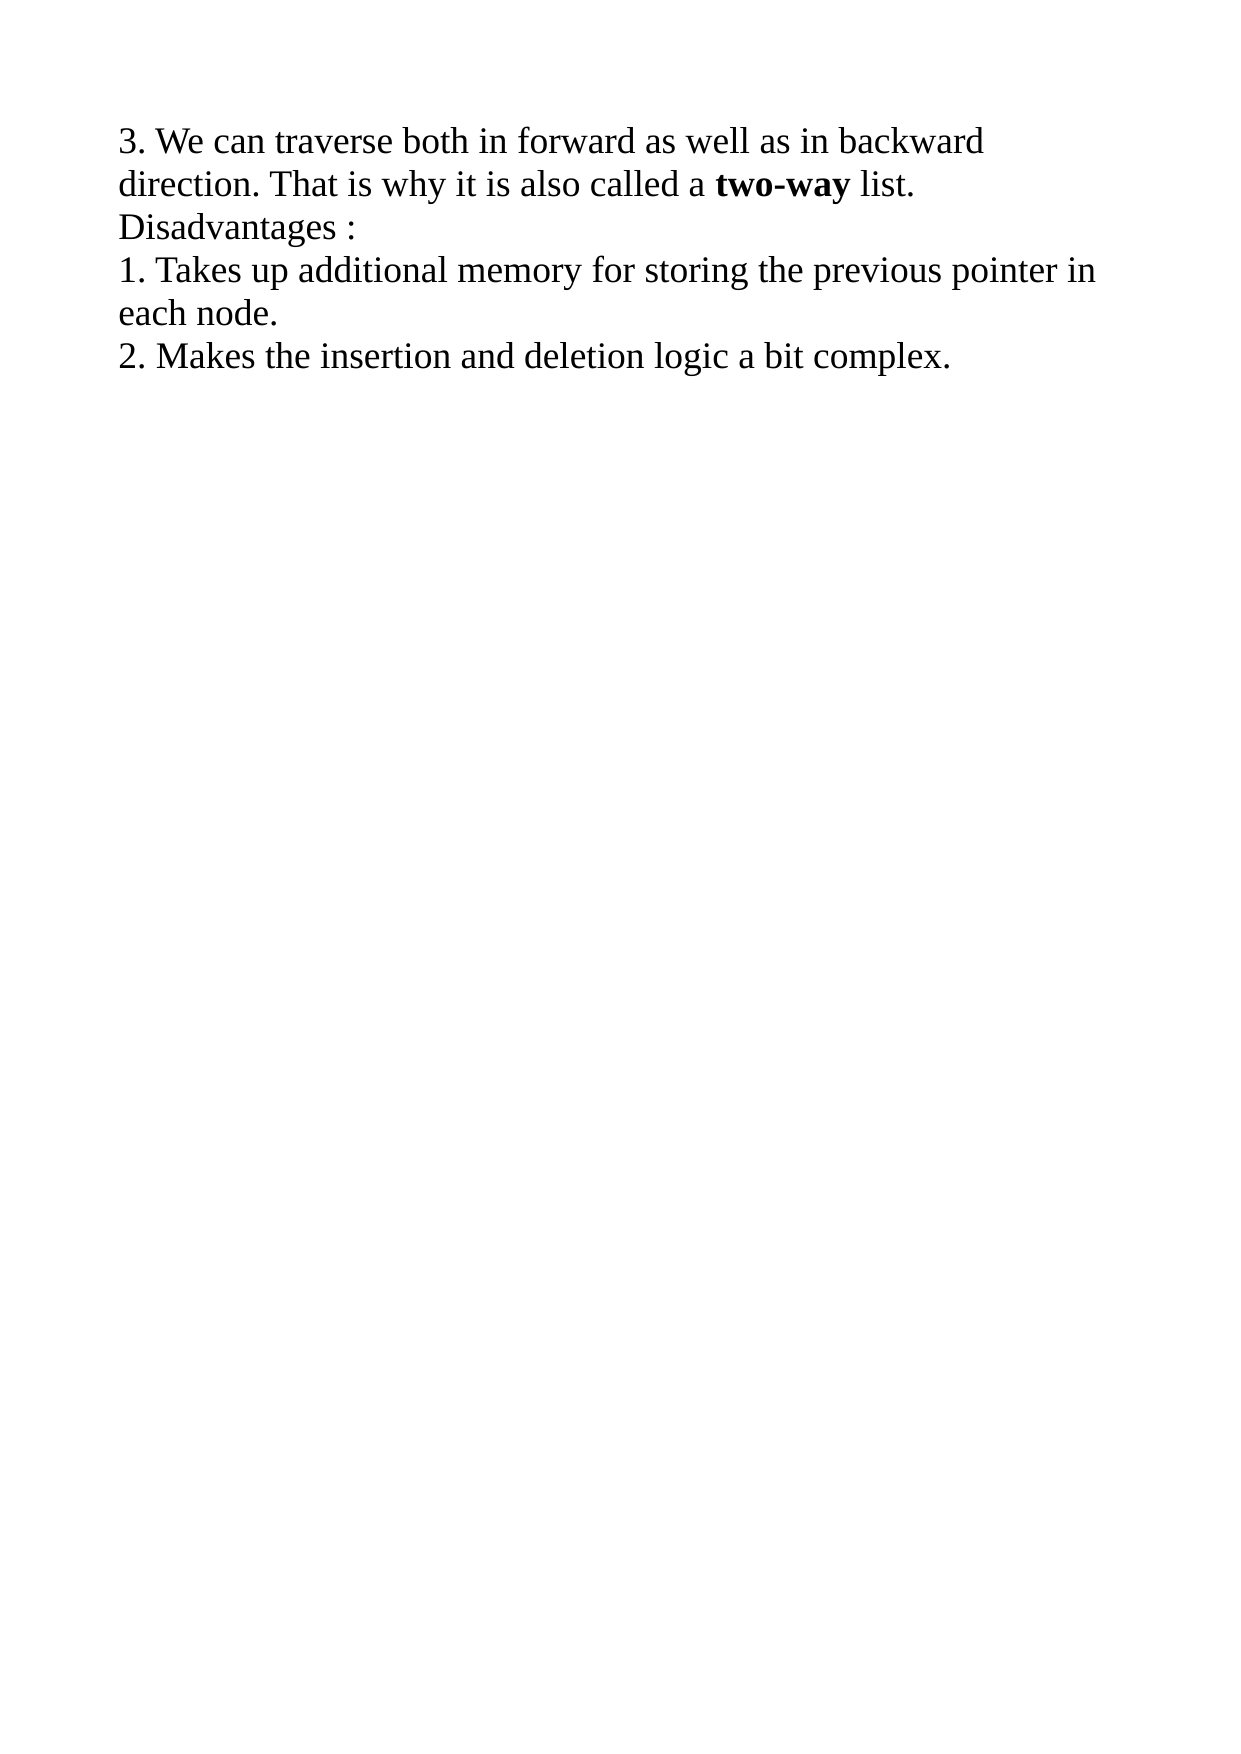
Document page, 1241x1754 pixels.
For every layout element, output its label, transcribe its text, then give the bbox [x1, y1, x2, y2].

text 3. We can traverse both in forward as well as in backward direction. That is why it is also called a two-way list. [118, 118, 1122, 204]
text Disadvantages : [118, 204, 1122, 247]
text 1. Takes up additional memory for storing the previous pointer in each node. [118, 247, 1122, 334]
text 2. Makes the insertion and deletion logic a bit complex. [118, 334, 1122, 377]
